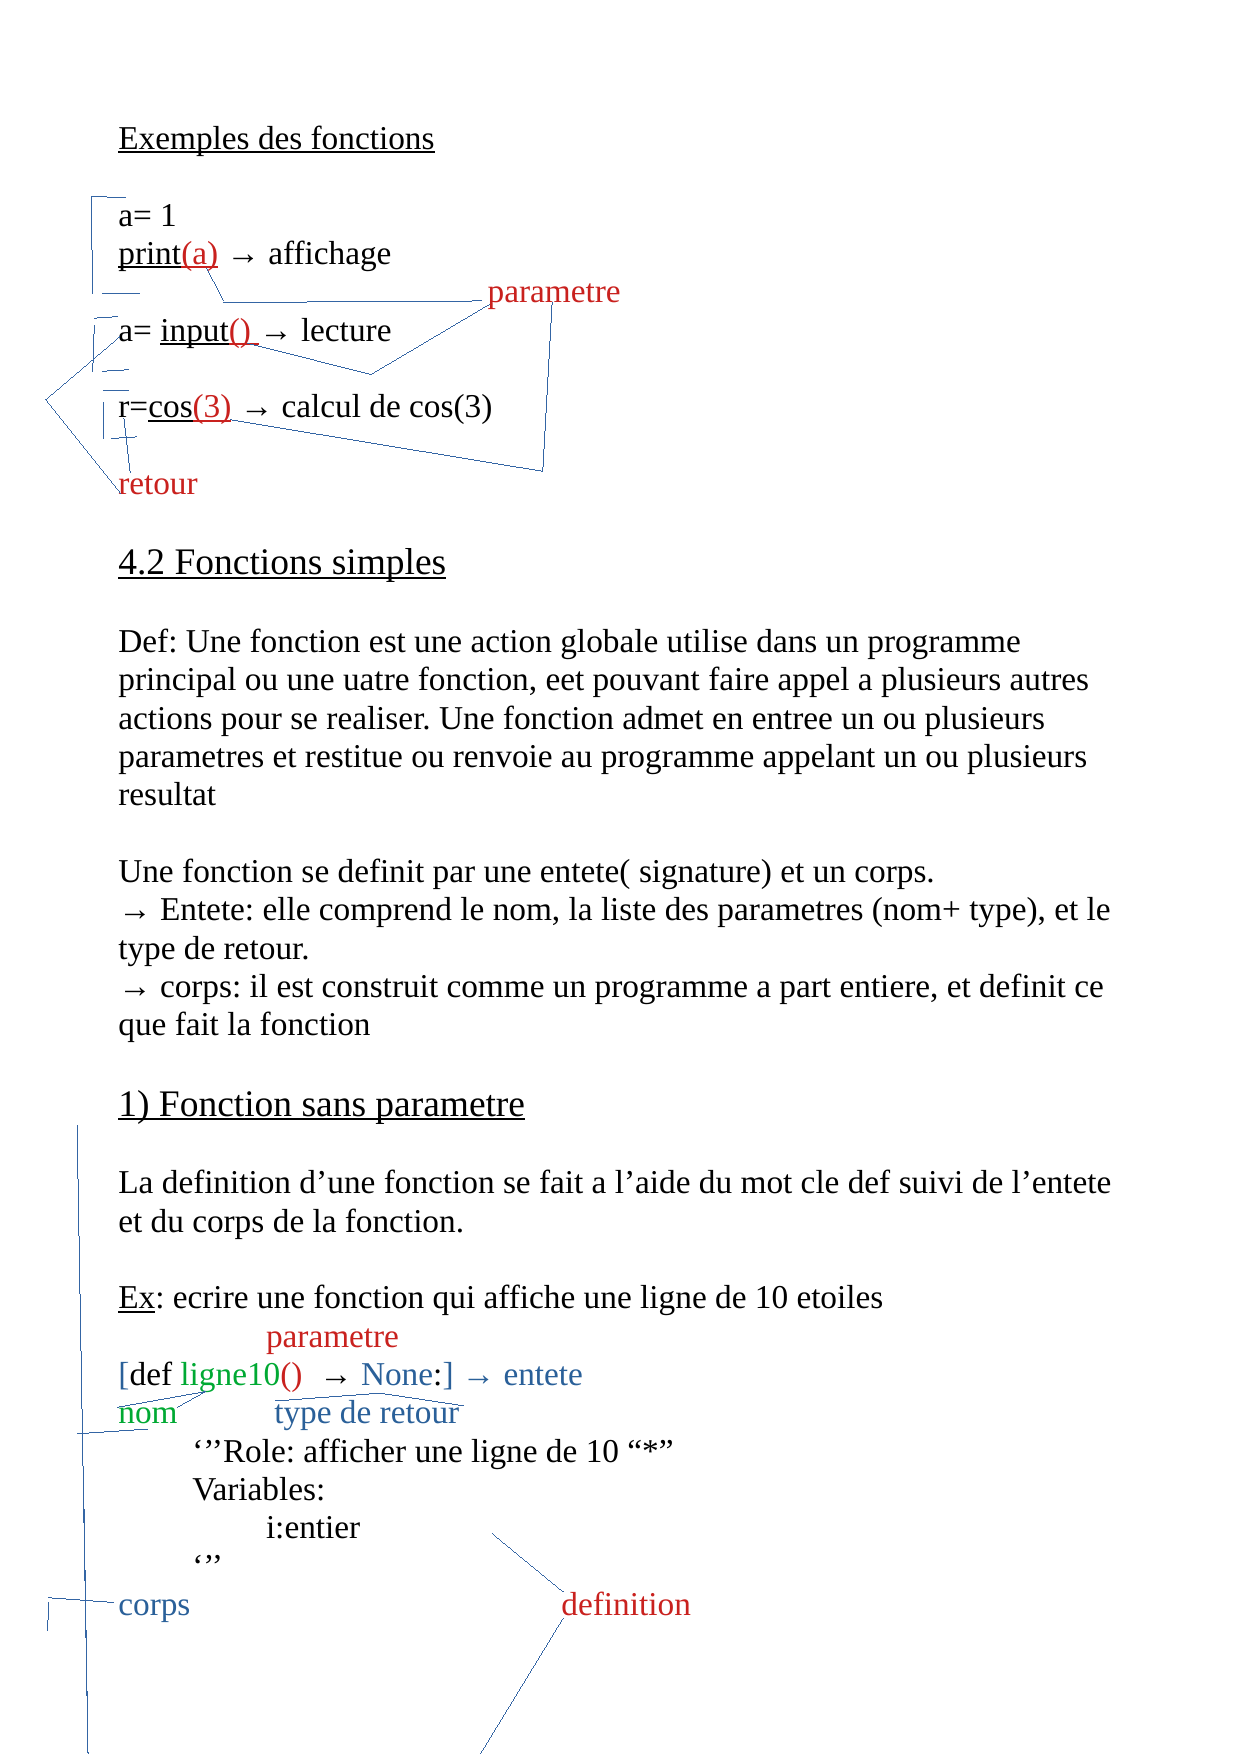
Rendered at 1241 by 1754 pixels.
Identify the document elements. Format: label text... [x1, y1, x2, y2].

text i:entier [118, 1508, 1122, 1546]
text [def ligne10() → None:] → entete [118, 1354, 1122, 1393]
text ‘’’Role: afficher une ligne de 10 “*” [118, 1431, 1122, 1469]
text → Entete: elle comprend le nom, la liste des parametres (nom+ type), et le type de retour. [118, 889, 1122, 966]
text a= input() → lecture [118, 310, 1122, 348]
text ‘’’ [118, 1546, 1122, 1584]
text → corps: il est construit comme un programme a part entiere, et definit ce que fait la fonction [118, 966, 1122, 1043]
text Une fonction se definit par une entete( signature) et un corps. [118, 851, 1122, 889]
text Ex: ecrire une fonction qui affiche une ligne de 10 etoiles [118, 1278, 1122, 1316]
text r=cos(3) → calcul de cos(3) [118, 386, 1122, 425]
text corps definition [118, 1584, 1122, 1623]
text nom type de retour [118, 1393, 1122, 1431]
text 1) Fonction sans parametre [118, 1081, 1122, 1124]
text Def: Une fonction est une action globale utilise dans un programme principal ou une uatre fonction, eet pouvant faire appel a plusieurs autres actions pour se realiser. Une fonction admet en entree un ou plusieurs parametres et restitue ou renvoie au programme appelant un ou plusieurs resultat [118, 621, 1122, 813]
text parametre [118, 1316, 1122, 1354]
text print(a) → affichage [118, 233, 1122, 271]
text 4.2 Fonctions simples [118, 540, 1122, 583]
text a= 1 [118, 195, 1122, 233]
text parametre [118, 271, 1122, 310]
text retour [118, 463, 1122, 501]
text Exemples des fonctions [118, 118, 1122, 156]
text Variables: [118, 1469, 1122, 1508]
text La definition d’une fonction se fait a l’aide du mot cle def suivi de l’entete et du corps de la fonction. [118, 1163, 1122, 1239]
